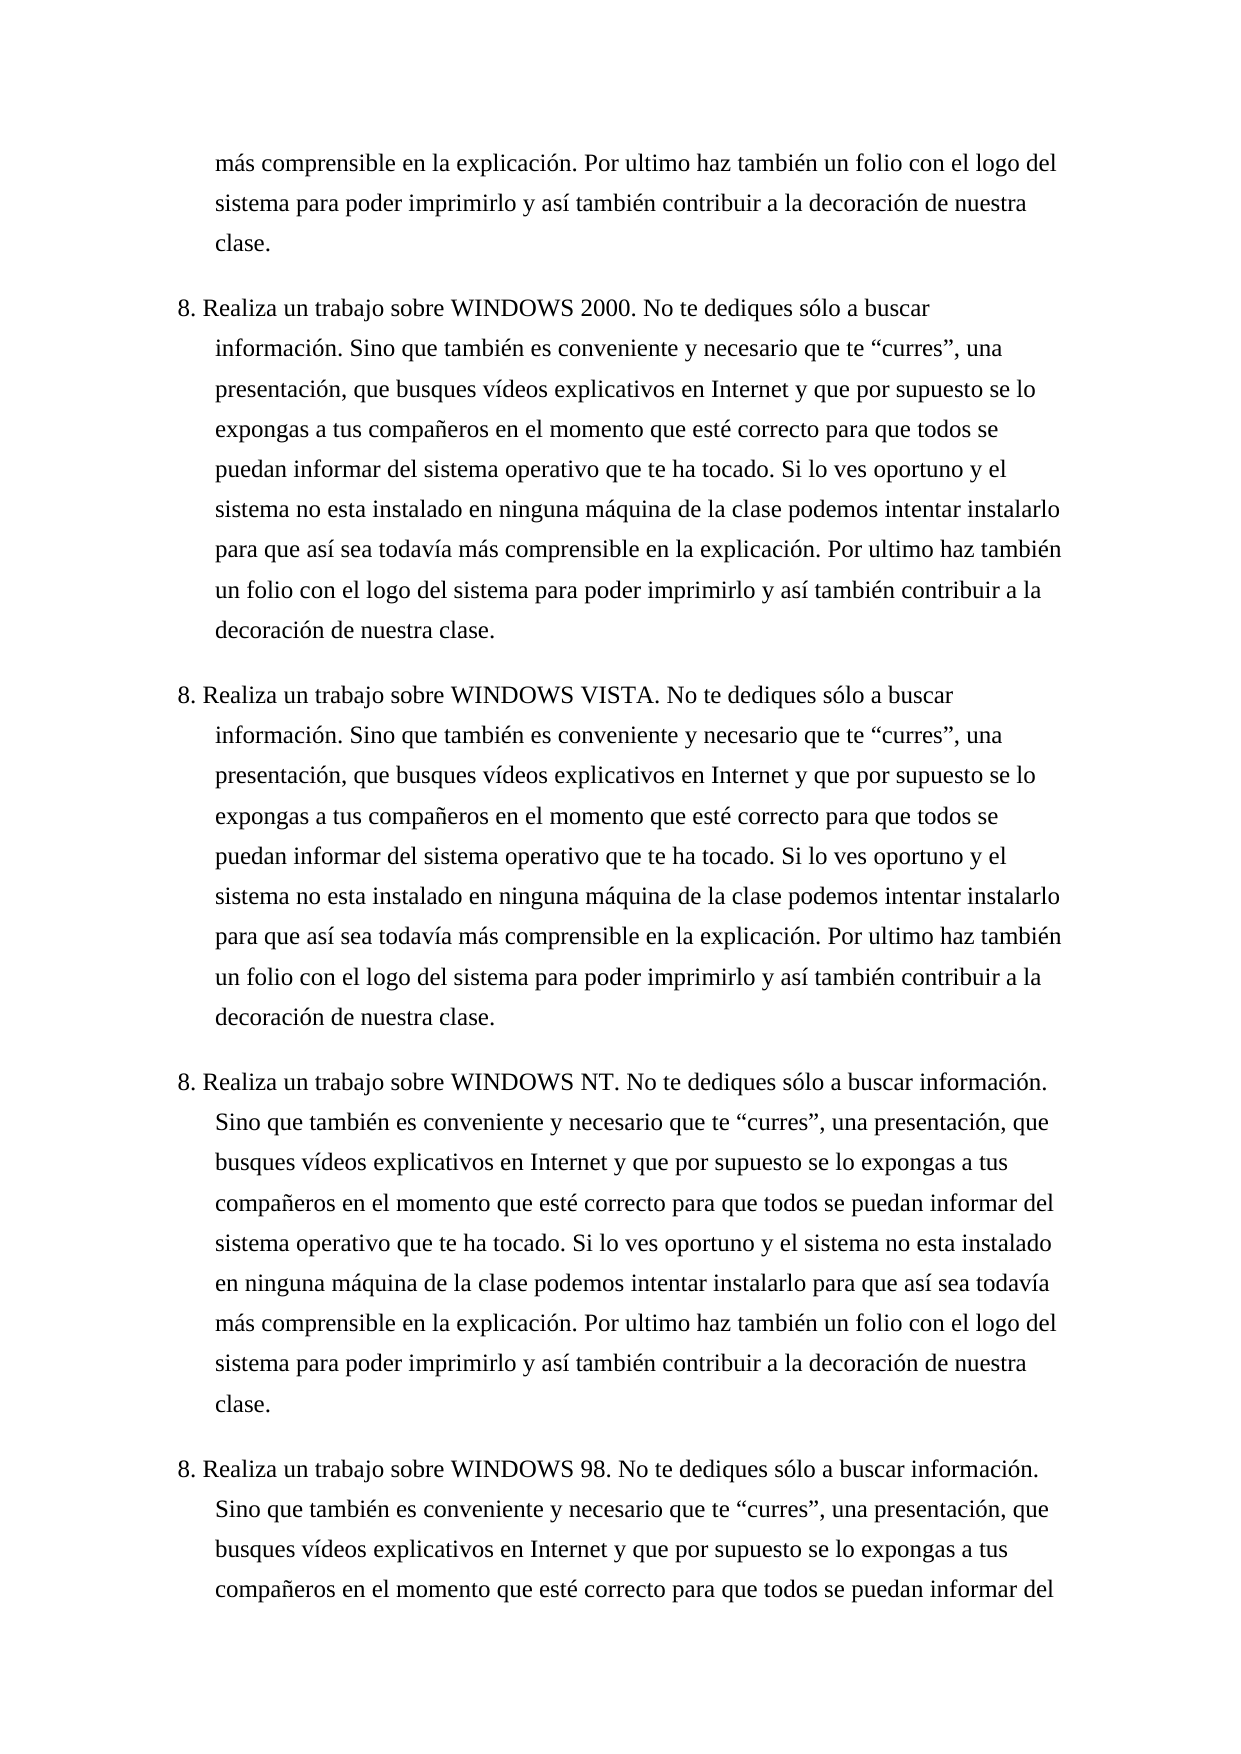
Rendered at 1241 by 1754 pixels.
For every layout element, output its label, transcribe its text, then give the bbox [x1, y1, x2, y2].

text más comprensible en la explicación. Por ultimo haz también un folio con el logo del sistema para poder imprimirlo y así también contribuir a la decoración de nuestra clase. [177, 148, 1063, 257]
text 8. Realiza un trabajo sobre WINDOWS NT. No te dediques sólo a buscar información. Sino que también es conveniente y necesario que te “curres”, una presentación, que busques vídeos explicativos en Internet y que por supuesto se lo expongas a tus compañeros en el momento que esté correcto para que todos se puedan informar del sistema operativo que te ha tocado. Si lo ves oportuno y el sistema no esta instalado en ninguna máquina de la clase podemos intentar instalarlo para que así sea todavía más comprensible en la explicación. Por ultimo haz también un folio con el logo del sistema para poder imprimirlo y así también contribuir a la decoración de nuestra clase. [177, 1067, 1063, 1417]
text 8. Realiza un trabajo sobre WINDOWS VISTA. No te dediques sólo a buscar información. Sino que también es conveniente y necesario que te “curres”, una presentación, que busques vídeos explicativos en Internet y que por supuesto se lo expongas a tus compañeros en el momento que esté correcto para que todos se puedan informar del sistema operativo que te ha tocado. Si lo ves oportuno y el sistema no esta instalado en ninguna máquina de la clase podemos intentar instalarlo para que así sea todavía más comprensible en la explicación. Por ultimo haz también un folio con el logo del sistema para poder imprimirlo y así también contribuir a la decoración de nuestra clase. [177, 680, 1063, 1031]
text 8. Realiza un trabajo sobre WINDOWS 98. No te dediques sólo a buscar información. Sino que también es conveniente y necesario que te “curres”, una presentación, que busques vídeos explicativos en Internet y que por supuesto se lo expongas a tus compañeros en el momento que esté correcto para que todos se puedan informar del [177, 1454, 1063, 1603]
text 8. Realiza un trabajo sobre WINDOWS 2000. No te dediques sólo a buscar información. Sino que también es conveniente y necesario que te “curres”, una presentación, que busques vídeos explicativos en Internet y que por supuesto se lo expongas a tus compañeros en el momento que esté correcto para que todos se puedan informar del sistema operativo que te ha tocado. Si lo ves oportuno y el sistema no esta instalado en ninguna máquina de la clase podemos intentar instalarlo para que así sea todavía más comprensible en la explicación. Por ultimo haz también un folio con el logo del sistema para poder imprimirlo y así también contribuir a la decoración de nuestra clase. [177, 293, 1063, 644]
